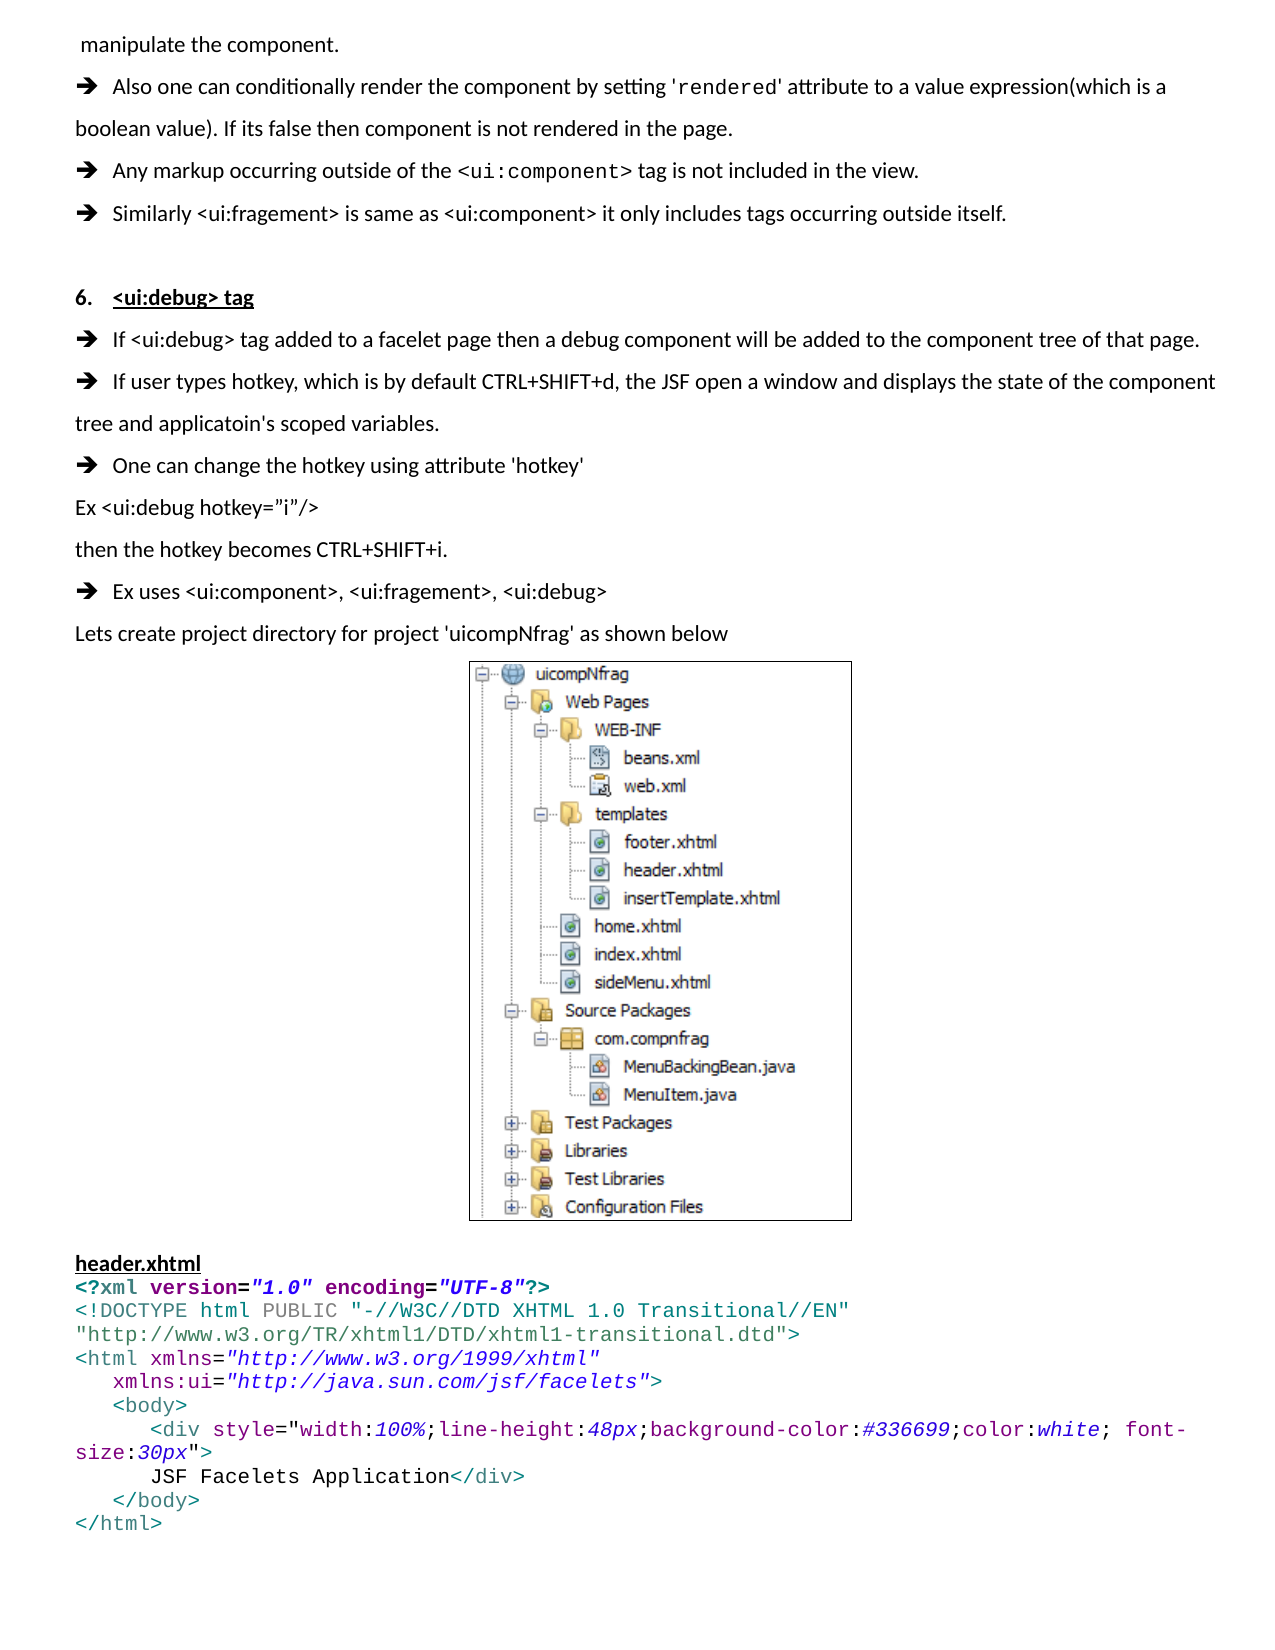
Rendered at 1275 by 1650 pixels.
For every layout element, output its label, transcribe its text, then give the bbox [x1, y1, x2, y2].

text <html xmlns="http://www.w3.org/1999/xhtml" [75, 1348, 1245, 1371]
text Ex <ui:debug hotkey=”i”/> [75, 493, 1245, 521]
list Similarly <ui:fragement> is same as <ui:component> it only includes tags occurring outside itself. [75, 199, 1245, 227]
text <?xml version="1.0" encoding="UTF-8"?> [75, 1277, 1245, 1300]
text </body> [75, 1489, 1245, 1513]
text </html> [75, 1513, 1245, 1537]
text then the hotkey becomes CTRL+SHIFT+i. [75, 535, 1245, 563]
list manipulate the component. [75, 30, 1245, 58]
list One can change the hotkey using attribute 'hotkey' [75, 451, 1245, 479]
list If user types hotkey, which is by default CTRL+SHIFT+d, the JSF open a window and displays the state of the component tree and applicatoin's scoped variables. [75, 367, 1245, 437]
list Any markup occurring outside of the <ui:component> tag is not included in the view. [75, 156, 1245, 185]
text xmlns:ui="http://java.sun.com/jsf/facelets"> [75, 1371, 1245, 1395]
list Also one can conditionally render the component by setting 'rendered' attribute to a value expression(which is a boolean value). If its false then component is not rendered in the page. [75, 72, 1245, 142]
text <body> [75, 1395, 1245, 1419]
text 6. <ui:debug> tag [75, 283, 1245, 311]
text <!DOCTYPE html PUBLIC "-//W3C//DTD XHTML 1.0 Transitional//EN" [75, 1300, 1245, 1324]
list Ex uses <ui:component>, <ui:fragement>, <ui:debug> [75, 577, 1245, 605]
text header.xhtml [75, 1249, 1245, 1277]
text <div style="width:100%;line-height:48px;background-color:#336699;color:white; font-size:30px"> [75, 1419, 1245, 1466]
list If <ui:debug> tag added to a facelet page then a debug component will be added to the component tree of that page. [75, 325, 1245, 353]
text Lets create project directory for project 'uicompNfrag' as shown below [75, 619, 1245, 647]
text "http://www.w3.org/TR/xhtml1/DTD/xhtml1-transitional.dtd"> [75, 1324, 1245, 1348]
text JSF Facelets Application</div> [75, 1466, 1245, 1489]
